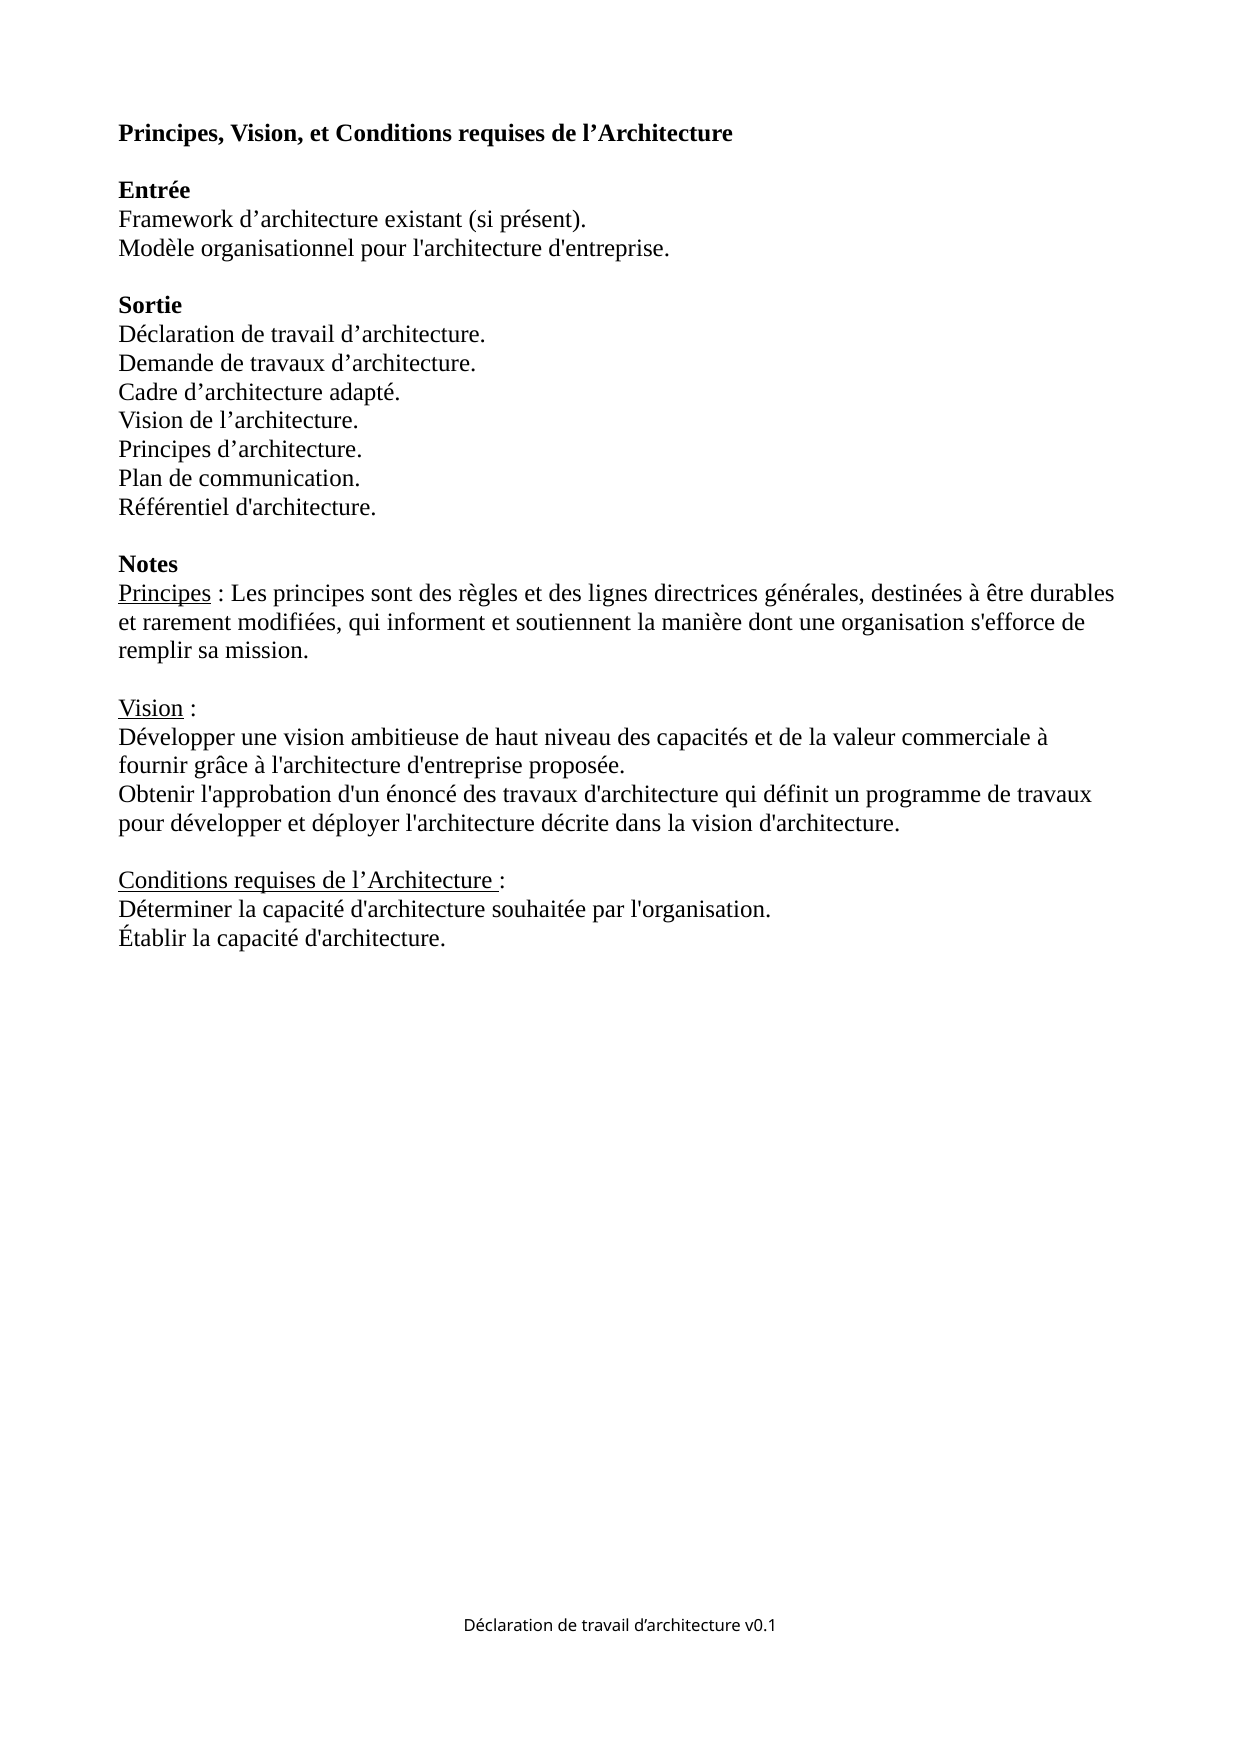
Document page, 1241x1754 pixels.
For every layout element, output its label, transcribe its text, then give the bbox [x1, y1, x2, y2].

text Conditions requises de l’Architecture : [118, 866, 1122, 894]
text Principes : Les principes sont des règles et des lignes directrices générales, destinées à être durables et rarement modifiées, qui informent et soutiennent la manière dont une organisation s'efforce de remplir sa mission. [118, 578, 1122, 664]
text Entrée [118, 176, 1122, 204]
text Modèle organisationnel pour l'architecture d'entreprise. [118, 233, 1122, 262]
text Principes d’architecture. [118, 434, 1122, 463]
text Demande de travaux d’architecture. [118, 348, 1122, 377]
text Obtenir l'approbation d'un énoncé des travaux d'architecture qui définit un programme de travaux pour développer et déployer l'architecture décrite dans la vision d'architecture. [118, 779, 1122, 837]
text Développer une vision ambitieuse de haut niveau des capacités et de la valeur commerciale à fournir grâce à l'architecture d'entreprise proposée. [118, 722, 1122, 779]
text Plan de communication. [118, 463, 1122, 492]
text Vision de l’architecture. [118, 406, 1122, 434]
text Établir la capacité d'architecture. [118, 923, 1122, 952]
text Framework d’architecture existant (si présent). [118, 204, 1122, 233]
text Principes, Vision, et Conditions requises de l’Architecture [118, 118, 1122, 147]
text Vision : [118, 693, 1122, 722]
text Déclaration de travail d’architecture. [118, 319, 1122, 348]
text Déterminer la capacité d'architecture souhaitée par l'organisation. [118, 894, 1122, 923]
text Notes [118, 549, 1122, 578]
text Sortie [118, 291, 1122, 319]
text Référentiel d'architecture. [118, 492, 1122, 521]
text Cadre d’architecture adapté. [118, 377, 1122, 406]
